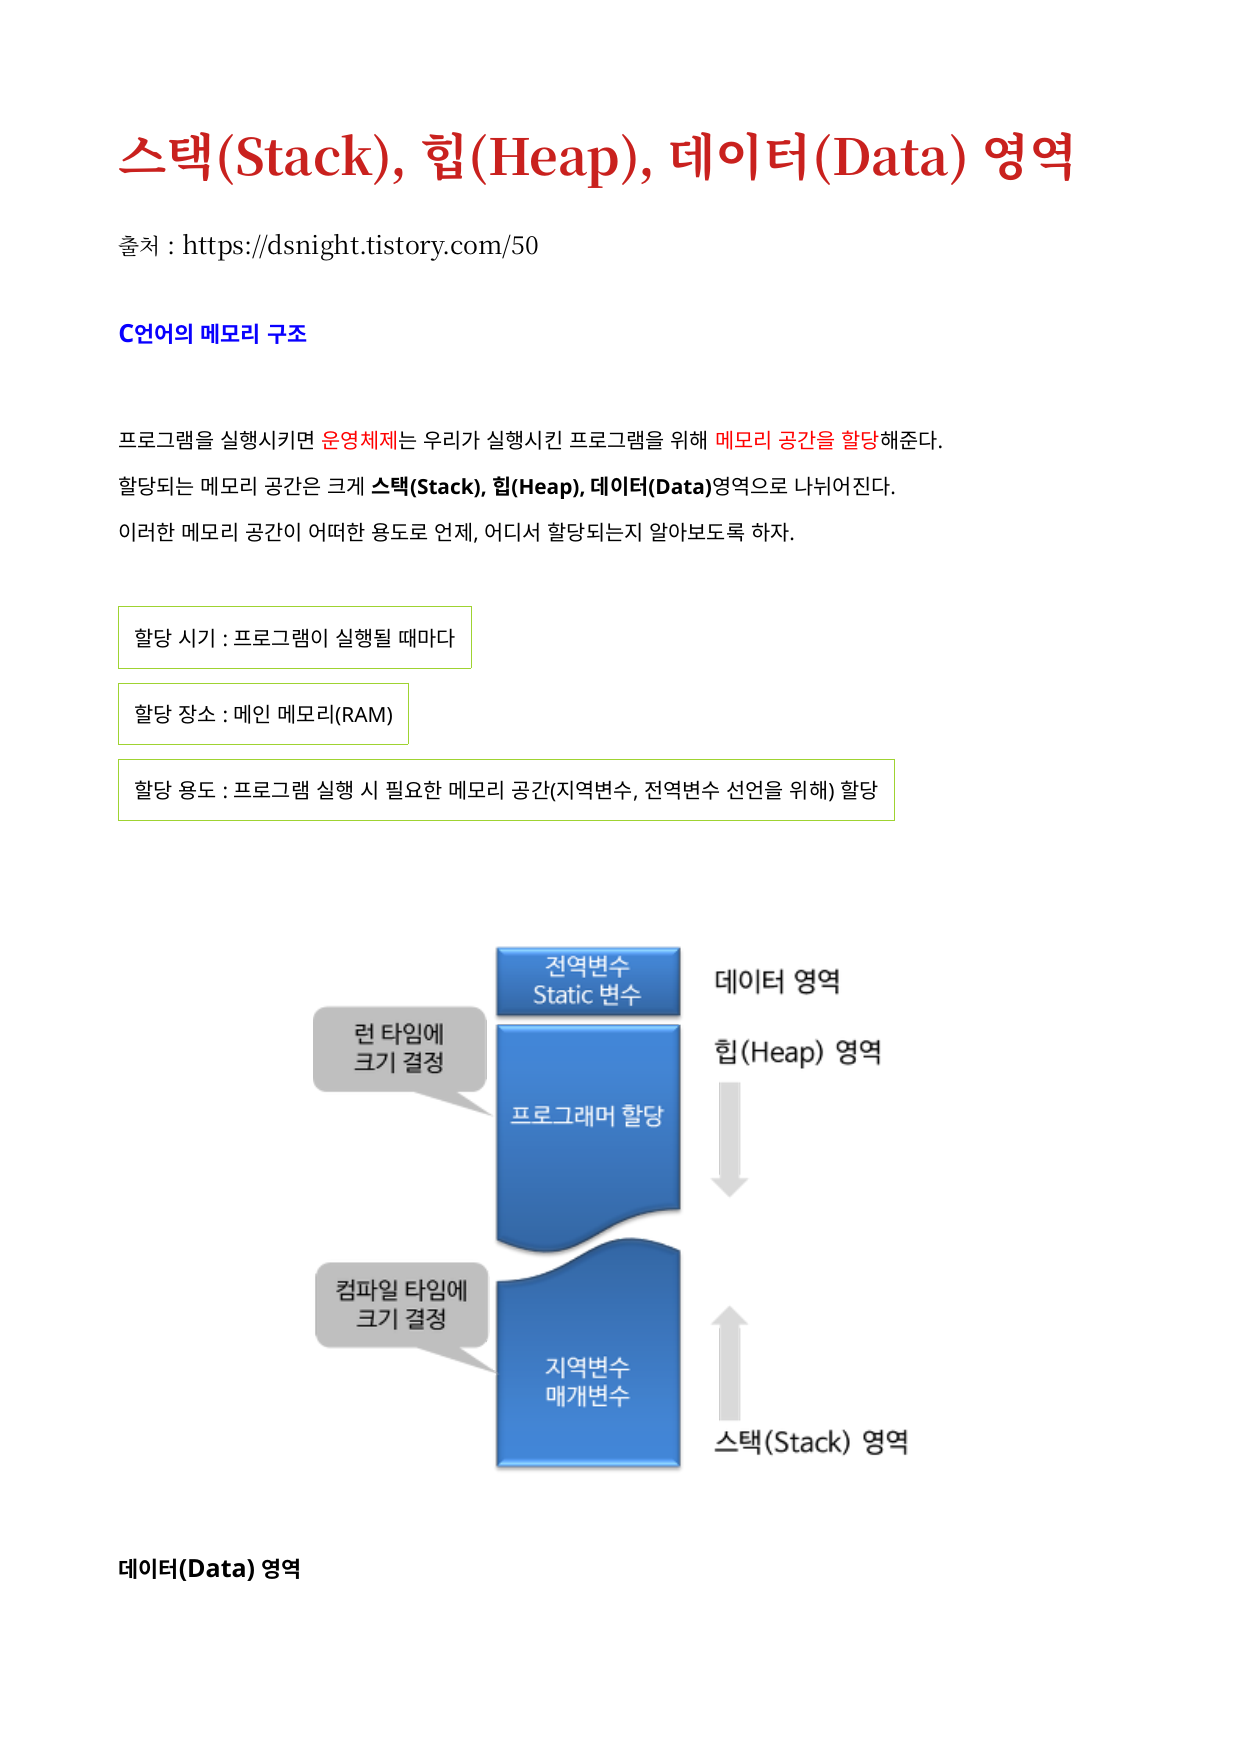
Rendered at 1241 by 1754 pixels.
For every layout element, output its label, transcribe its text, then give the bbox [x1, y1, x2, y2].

text 프로그램을 실행시키면 운영체제는 우리가 실행시킨 프로그램을 위해 메모리 공간을 할당해준다. [118, 423, 1122, 454]
text 할당 용도 : 프로그램 실행 시 필요한 메모리 공간(지역변수, 전역변수 선언을 위해) 할당 [119, 760, 894, 820]
text 할당되는 메모리 공간은 크게 스택(Stack), 힙(Heap), 데이터(Data)영역으로 나뉘어진다. [118, 469, 1122, 500]
text 출처 : https://dsnight.tistory.com/50 [118, 226, 1122, 262]
text C언어의 메모리 구조 [118, 316, 1122, 350]
text [895, 759, 1122, 821]
text 데이터(Data) 영역 [118, 1551, 1122, 1584]
text 이러한 메모리 공간이 어떠한 용도로 언제, 어디서 할당되는지 알아보도록 하자. [118, 515, 1122, 546]
text [472, 606, 1122, 668]
picture [313, 942, 928, 1477]
text [409, 683, 1122, 744]
text 할당 시기 : 프로그램이 실행될 때마다 [119, 607, 471, 668]
text 스택(Stack), 힙(Heap), 데이터(Data) 영역 [118, 118, 1122, 190]
text 할당 장소 : 메인 메모리(RAM) [119, 684, 408, 744]
